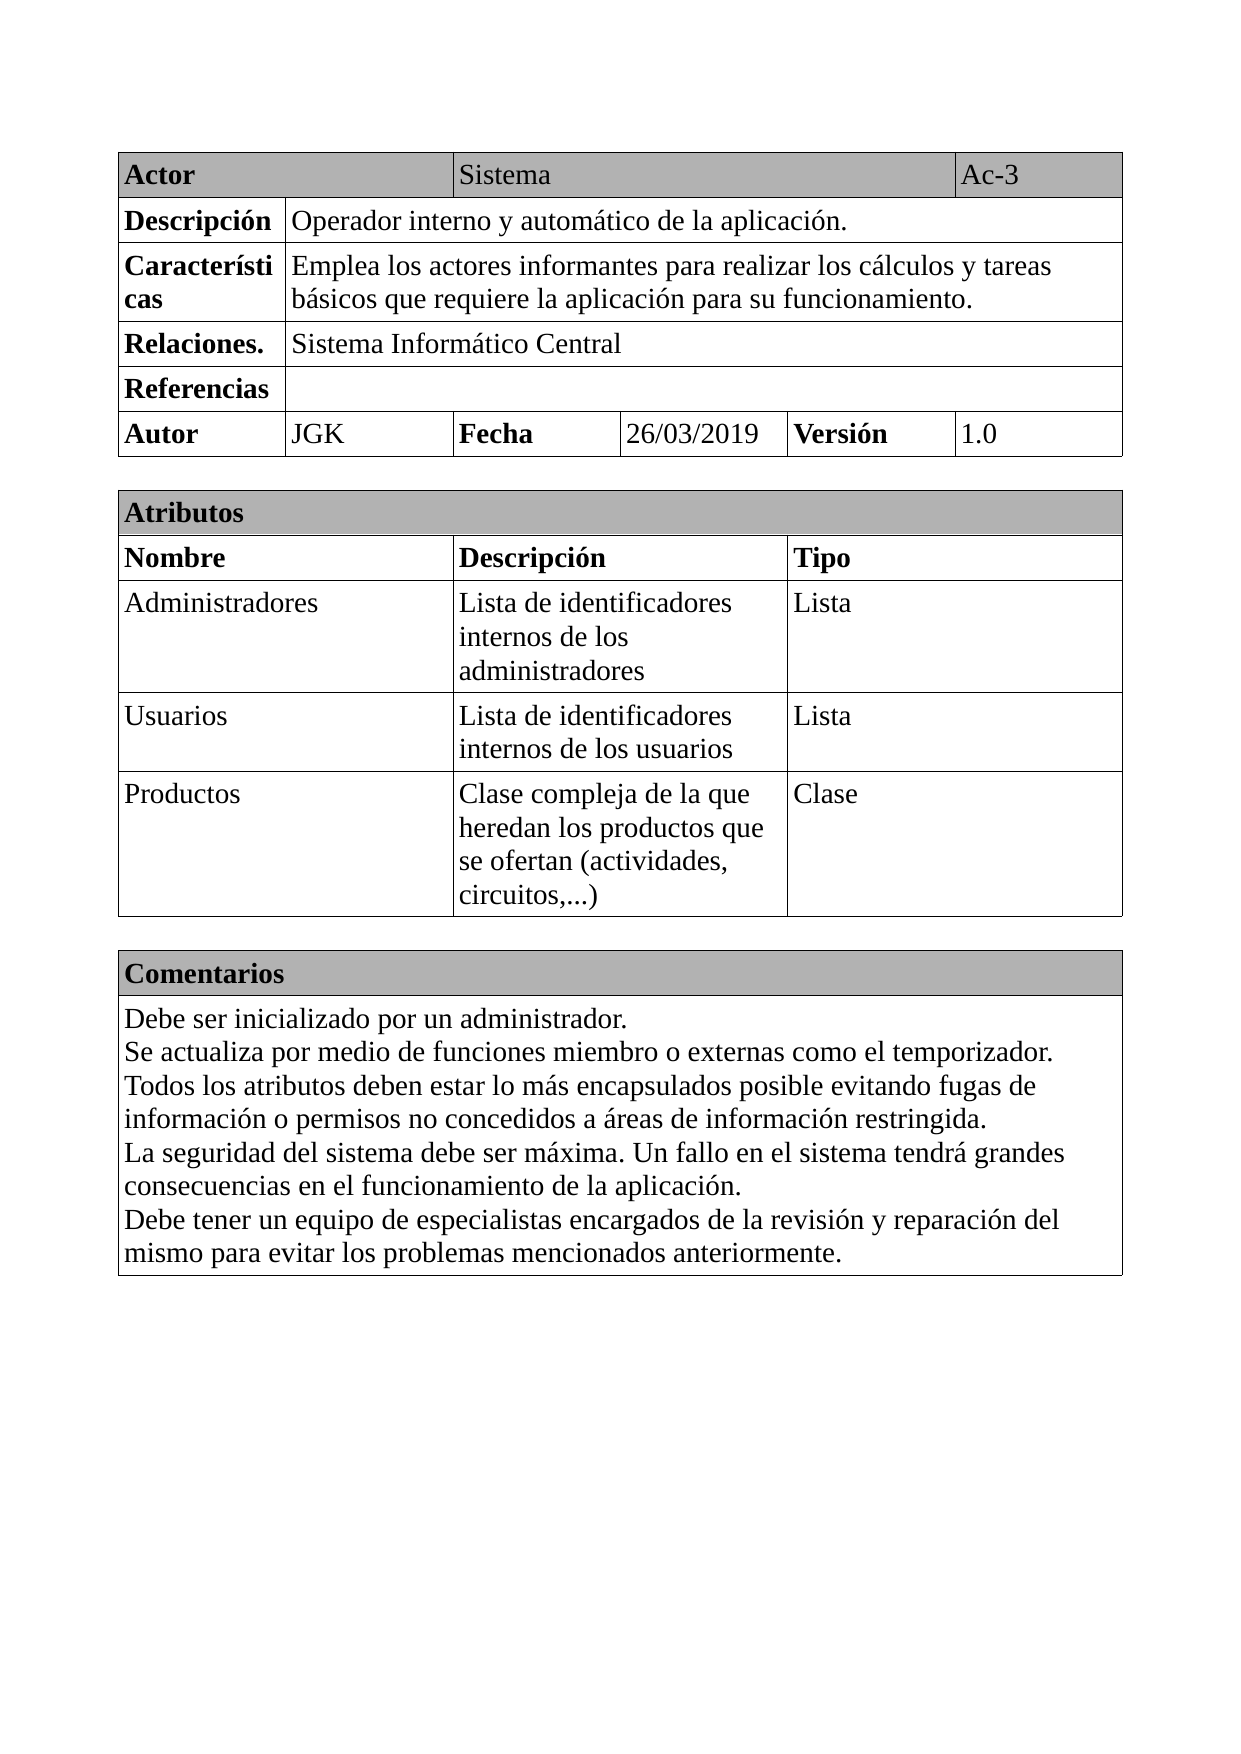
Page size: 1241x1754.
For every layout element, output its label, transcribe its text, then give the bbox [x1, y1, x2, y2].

table_header Comentarios [119, 951, 1122, 995]
table_cell Debe ser inicializado por un administrador. Se actualiza por medio de funciones miembro o externas como el temporizador. Todos los atributos deben estar lo más encapsulados posible evitando fugas de información o permisos no concedidos a áreas de información restringida. La seguridad del sistema debe ser máxima. Un fallo en el sistema tendrá grandes consecuencias en el funcionamiento de la aplicación. Debe tener un equipo de especialistas encargados de la revisión y reparación del mismo para evitar los problemas mencionados anteriormente. [119, 996, 1122, 1275]
table_cell [286, 367, 1122, 411]
table_header Atributos [119, 491, 1122, 534]
table_cell Relaciones. [119, 322, 285, 366]
table_cell Productos [119, 772, 453, 916]
table_cell Lista [788, 581, 1122, 692]
table_header Ac-3 [956, 153, 1122, 197]
table_cell 1.0 [956, 412, 1122, 456]
table_header Actor [119, 153, 453, 197]
table_cell Descripción [119, 198, 285, 242]
table_cell Administradores [119, 581, 453, 692]
table_cell Sistema Informático Central [286, 322, 1122, 366]
table_cell Referencias [119, 367, 285, 411]
table_cell Autor [119, 412, 285, 456]
table_cell Lista de identificadores internos de los usuarios [454, 693, 787, 771]
table_cell 26/03/2019 [621, 412, 787, 456]
table_cell Características [119, 243, 285, 321]
table_cell Lista [788, 693, 1122, 771]
table_cell Descripción [454, 536, 787, 580]
table_cell Emplea los actores informantes para realizar los cálculos y tareas básicos que requiere la aplicación para su funcionamiento. [286, 243, 1122, 321]
table_cell Fecha [454, 412, 620, 456]
table_header Sistema [454, 153, 955, 197]
table_cell Clase compleja de la que heredan los productos que se ofertan (actividades, circuitos,...) [454, 772, 787, 916]
table_cell Usuarios [119, 693, 453, 771]
table_cell Nombre [119, 536, 453, 580]
table_cell Tipo [788, 536, 1122, 580]
table_cell Clase [788, 772, 1122, 916]
table_cell Versión [788, 412, 955, 456]
table_cell JGK [286, 412, 453, 456]
table_cell Lista de identificadores internos de los administradores [454, 581, 787, 692]
table_cell Operador interno y automático de la aplicación. [286, 198, 1122, 242]
